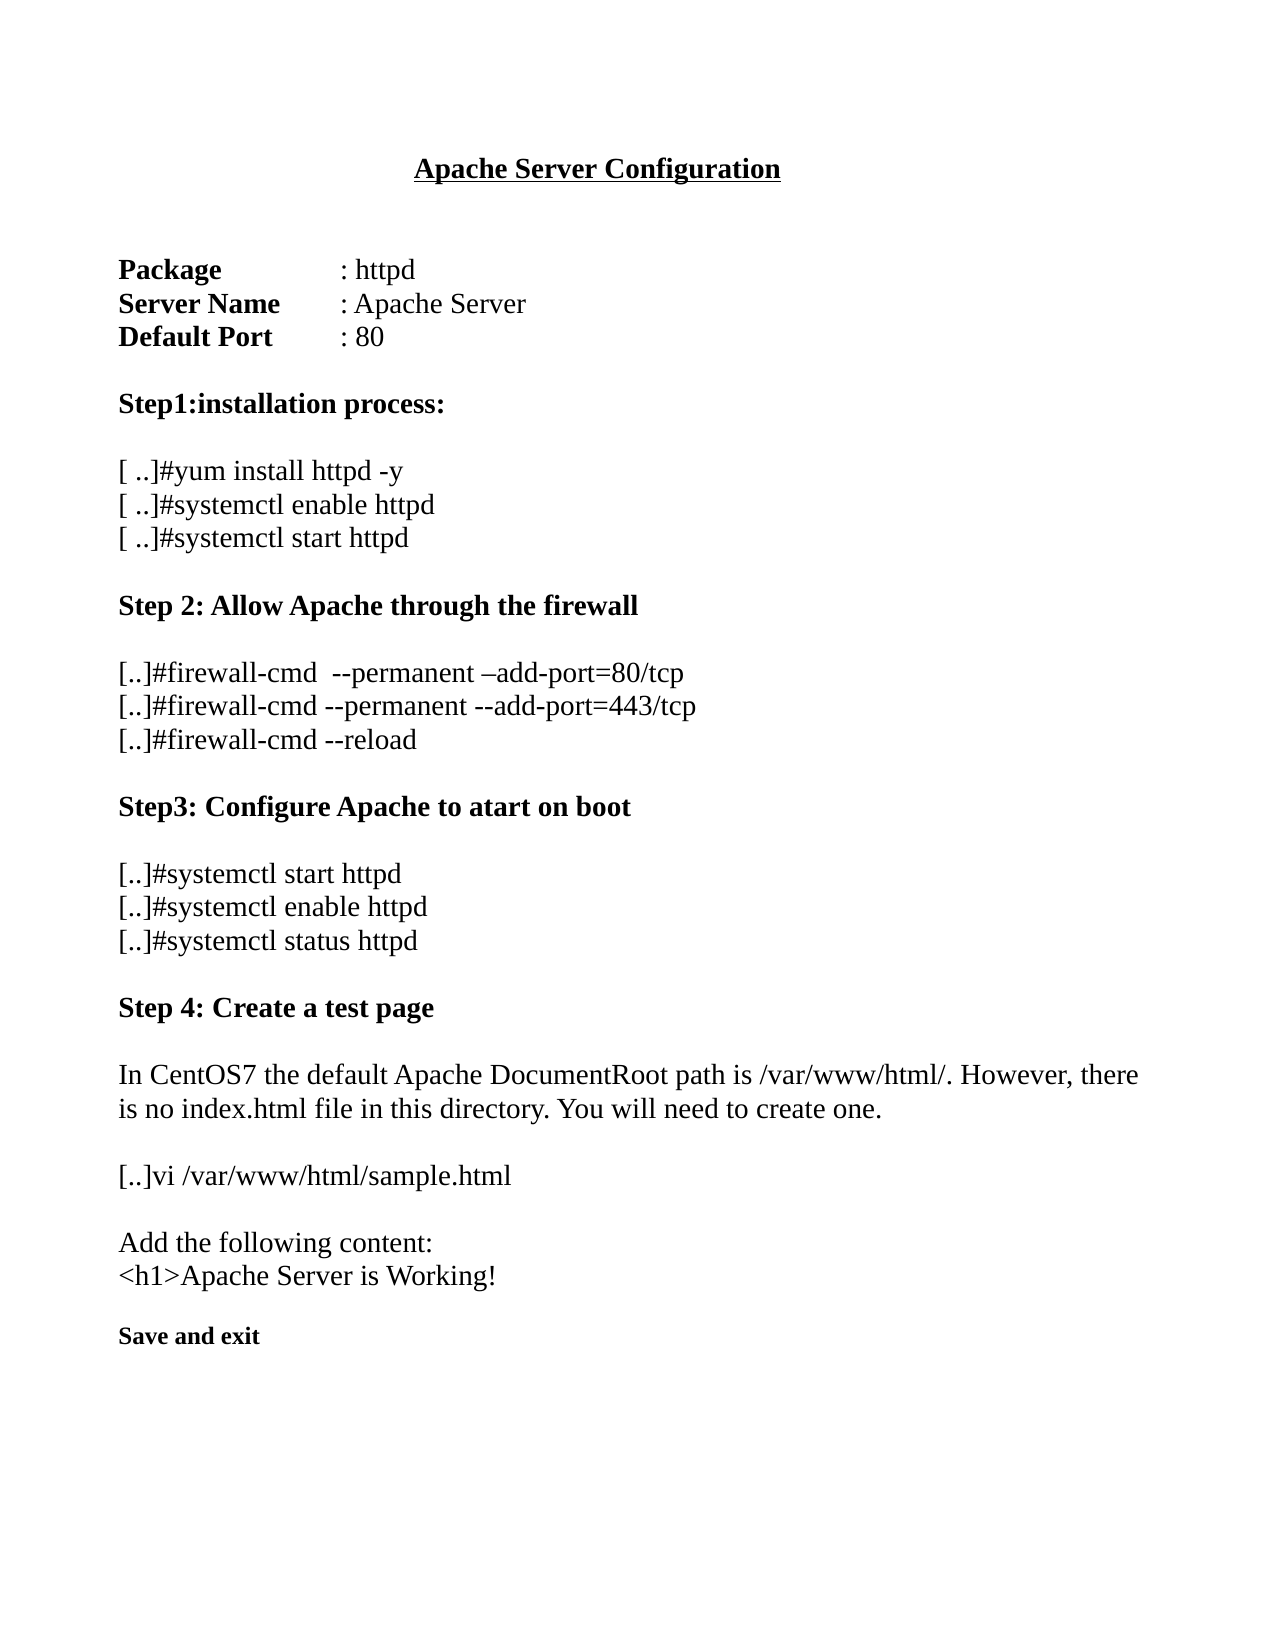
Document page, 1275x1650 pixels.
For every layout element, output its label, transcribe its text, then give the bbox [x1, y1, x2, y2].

text [..]#firewall-cmd --permanent --add-port=443/tcp [118, 688, 1157, 722]
text <h1>Apache Server is Working! [118, 1258, 1157, 1292]
text [..]#systemctl status httpd [118, 923, 1157, 957]
text [..]#firewall-cmd --permanent –add-port=80/tcp [118, 655, 1157, 688]
text [..]vi /var/www/html/sample.html [118, 1158, 1157, 1191]
text Step1:installation process: [118, 386, 1157, 420]
text Default Port : 80 [118, 319, 1157, 353]
text [ ..]#yum install httpd -y [118, 453, 1157, 487]
text Step 2: Allow Apache through the firewall [118, 588, 1157, 621]
text [ ..]#systemctl start httpd [118, 521, 1157, 554]
text Server Name : Apache Server [118, 286, 1157, 319]
text [ ..]#systemctl enable httpd [118, 487, 1157, 521]
text Save and exit [118, 1321, 1157, 1349]
text [..]#systemctl start httpd [118, 856, 1157, 889]
text Add the following content: [118, 1225, 1157, 1258]
text [..]#systemctl enable httpd [118, 889, 1157, 923]
text Apache Server Configuration [118, 152, 1157, 185]
text Package : httpd [118, 252, 1157, 286]
text In CentOS7 the default Apache DocumentRoot path is /var/www/html/. However, there is no index.html file in this directory. You will need to create one. [118, 1057, 1157, 1124]
text Step 4: Create a test page [118, 990, 1157, 1024]
text Step3: Configure Apache to atart on boot [118, 789, 1157, 822]
text [..]#firewall-cmd --reload [118, 722, 1157, 755]
